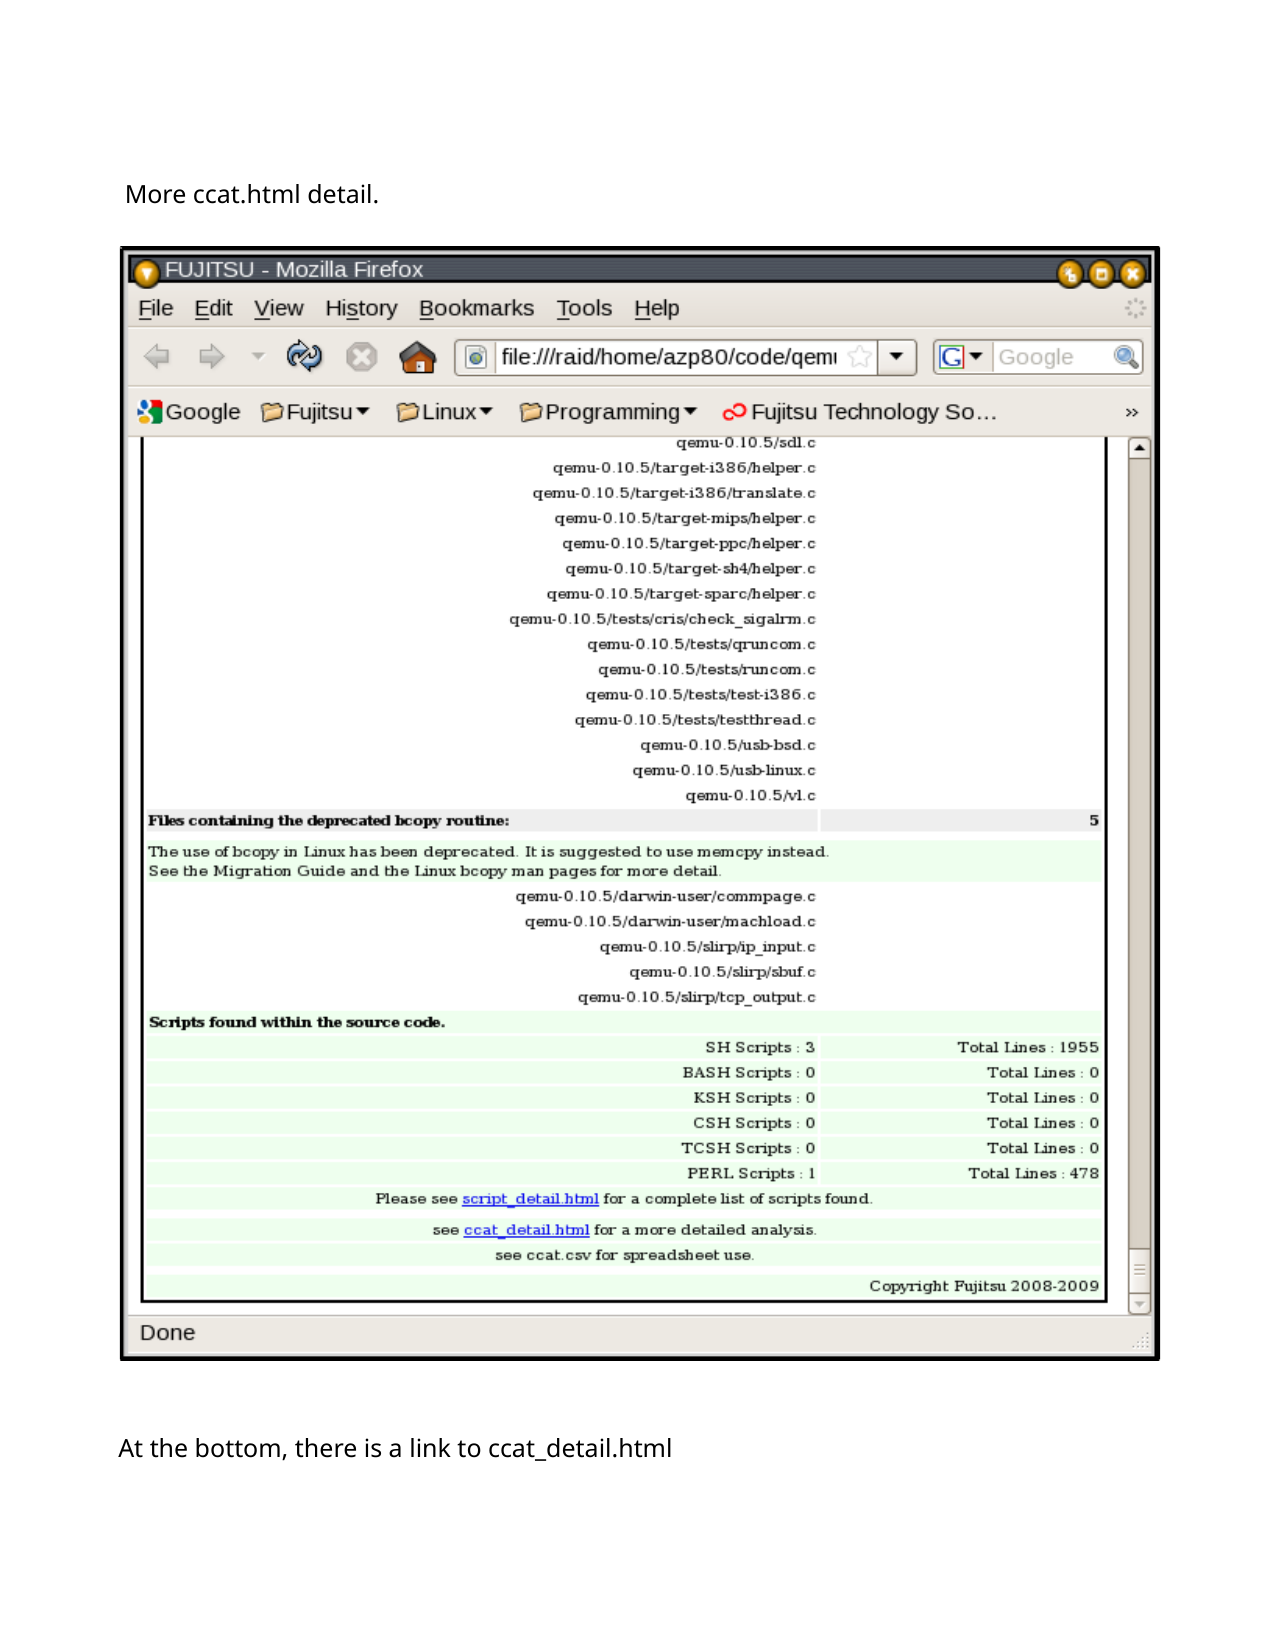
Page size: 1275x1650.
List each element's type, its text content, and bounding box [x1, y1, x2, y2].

picture [119, 246, 1161, 1361]
text More ccat.html detail. [118, 177, 1157, 211]
text At the bottom, there is a link to ccat_detail.html [118, 1431, 1157, 1465]
